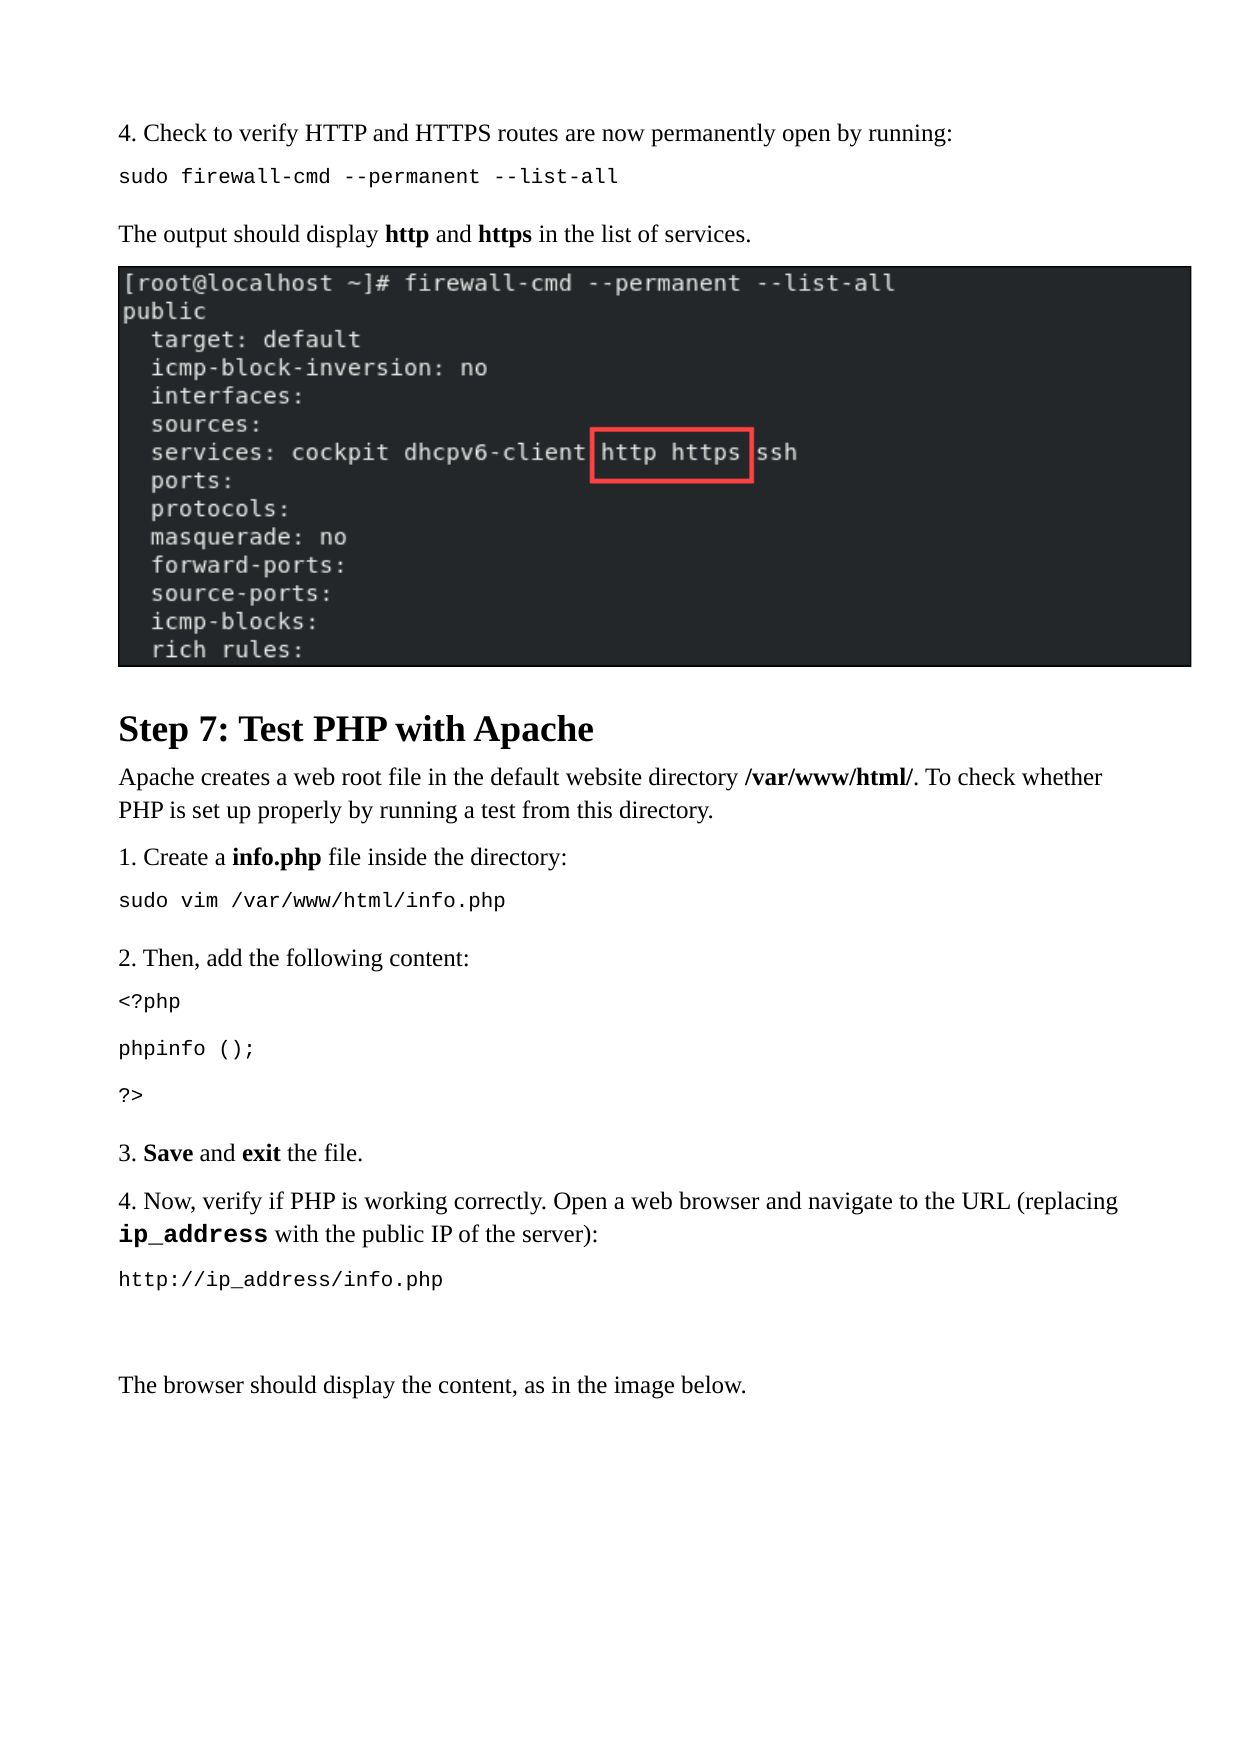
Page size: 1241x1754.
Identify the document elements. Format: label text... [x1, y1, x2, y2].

picture [118, 266, 1192, 667]
text sudo vim /var/www/html/info.php [118, 890, 1122, 914]
text sudo firewall-cmd --permanent --list-all [118, 166, 1122, 189]
text http://ip_address/info.php [118, 1269, 1122, 1293]
text phpinfo (); [118, 1038, 1122, 1062]
text Apache creates a web root file in the default website directory /var/www/html/. To check whether PHP is set up properly by running a test from this directory. [118, 762, 1122, 823]
text <?php [118, 991, 1122, 1014]
text 4. Check to verify HTTP and HTTPS routes are now permanently open by running: [118, 118, 1122, 147]
subtitle Step 7: Test PHP with Apache [118, 706, 1122, 749]
text 2. Then, add the following content: [118, 943, 1122, 972]
text The output should display http and https in the list of services. [118, 219, 1122, 248]
text The browser should display the content, as in the image below. [118, 1370, 1122, 1398]
text ?> [118, 1085, 1122, 1109]
text 1. Create a info.php file inside the directory: [118, 842, 1122, 871]
text 3. Save and exit the file. [118, 1138, 1122, 1167]
text 4. Now, verify if PHP is working correctly. Open a web browser and navigate to the URL (replacing ip_address with the public IP of the server): [118, 1186, 1122, 1250]
